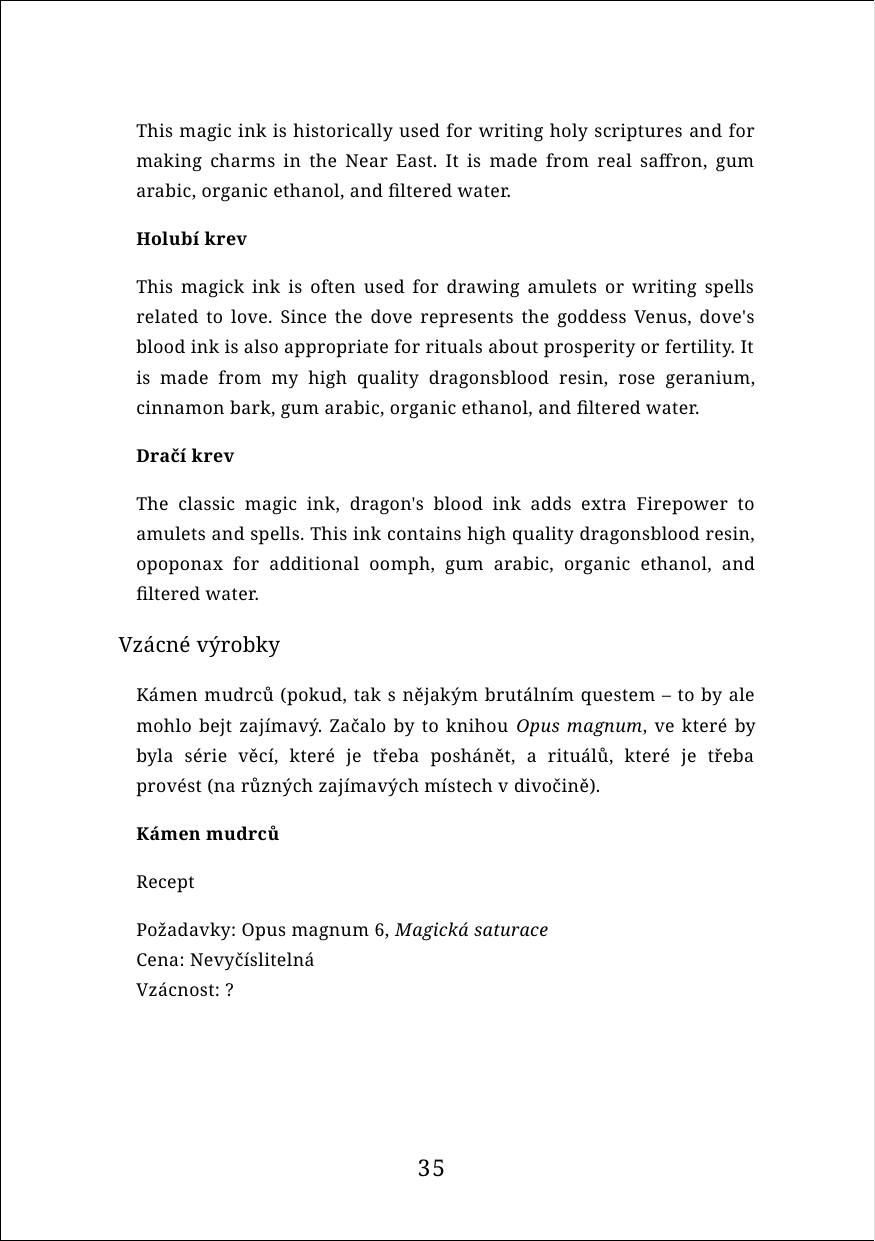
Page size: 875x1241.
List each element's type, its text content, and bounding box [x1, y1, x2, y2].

text Kámen mudrců (pokud, tak s nějakým brutálním questem – to by ale mohlo bejt zajímavý. Začalo by to knihou Opus magnum, ve které by byla série věcí, které je třeba poshánět, a rituálů, které je třeba provést (na různých zajímavých místech v divočině). [136, 683, 756, 798]
text Kámen mudrců [136, 821, 756, 846]
text Požadavky: Opus magnum 6, Magická saturace Cena: Nevyčíslitelná Vzácnost: ? [136, 917, 756, 1002]
text Vzácné výrobky [118, 630, 756, 658]
text Recept [136, 869, 756, 893]
text Dračí krev [136, 443, 756, 467]
text The classic magic ink, dragon's blood ink adds extra Firepower to amulets and spells. This ink contains high quality dragonsblood resin, opoponax for additional oomph, gum arabic, organic ethanol, and filtered water. [136, 491, 756, 606]
text This magick ink is often used for drawing amulets or writing spells related to love. Since the dove represents the goddess Venus, dove's blood ink is also appropriate for rituals about prosperity or fertility. It is made from my high quality dragonsblood resin, rose geranium, cinnamon bark, gum arabic, organic ethanol, and filtered water. [136, 274, 756, 419]
text Holubí krev [136, 227, 756, 251]
text This magic ink is historically used for writing holy scriptures and for making charms in the Near East. It is made from real saffron, gum arabic, organic ethanol, and filtered water. [136, 118, 756, 203]
